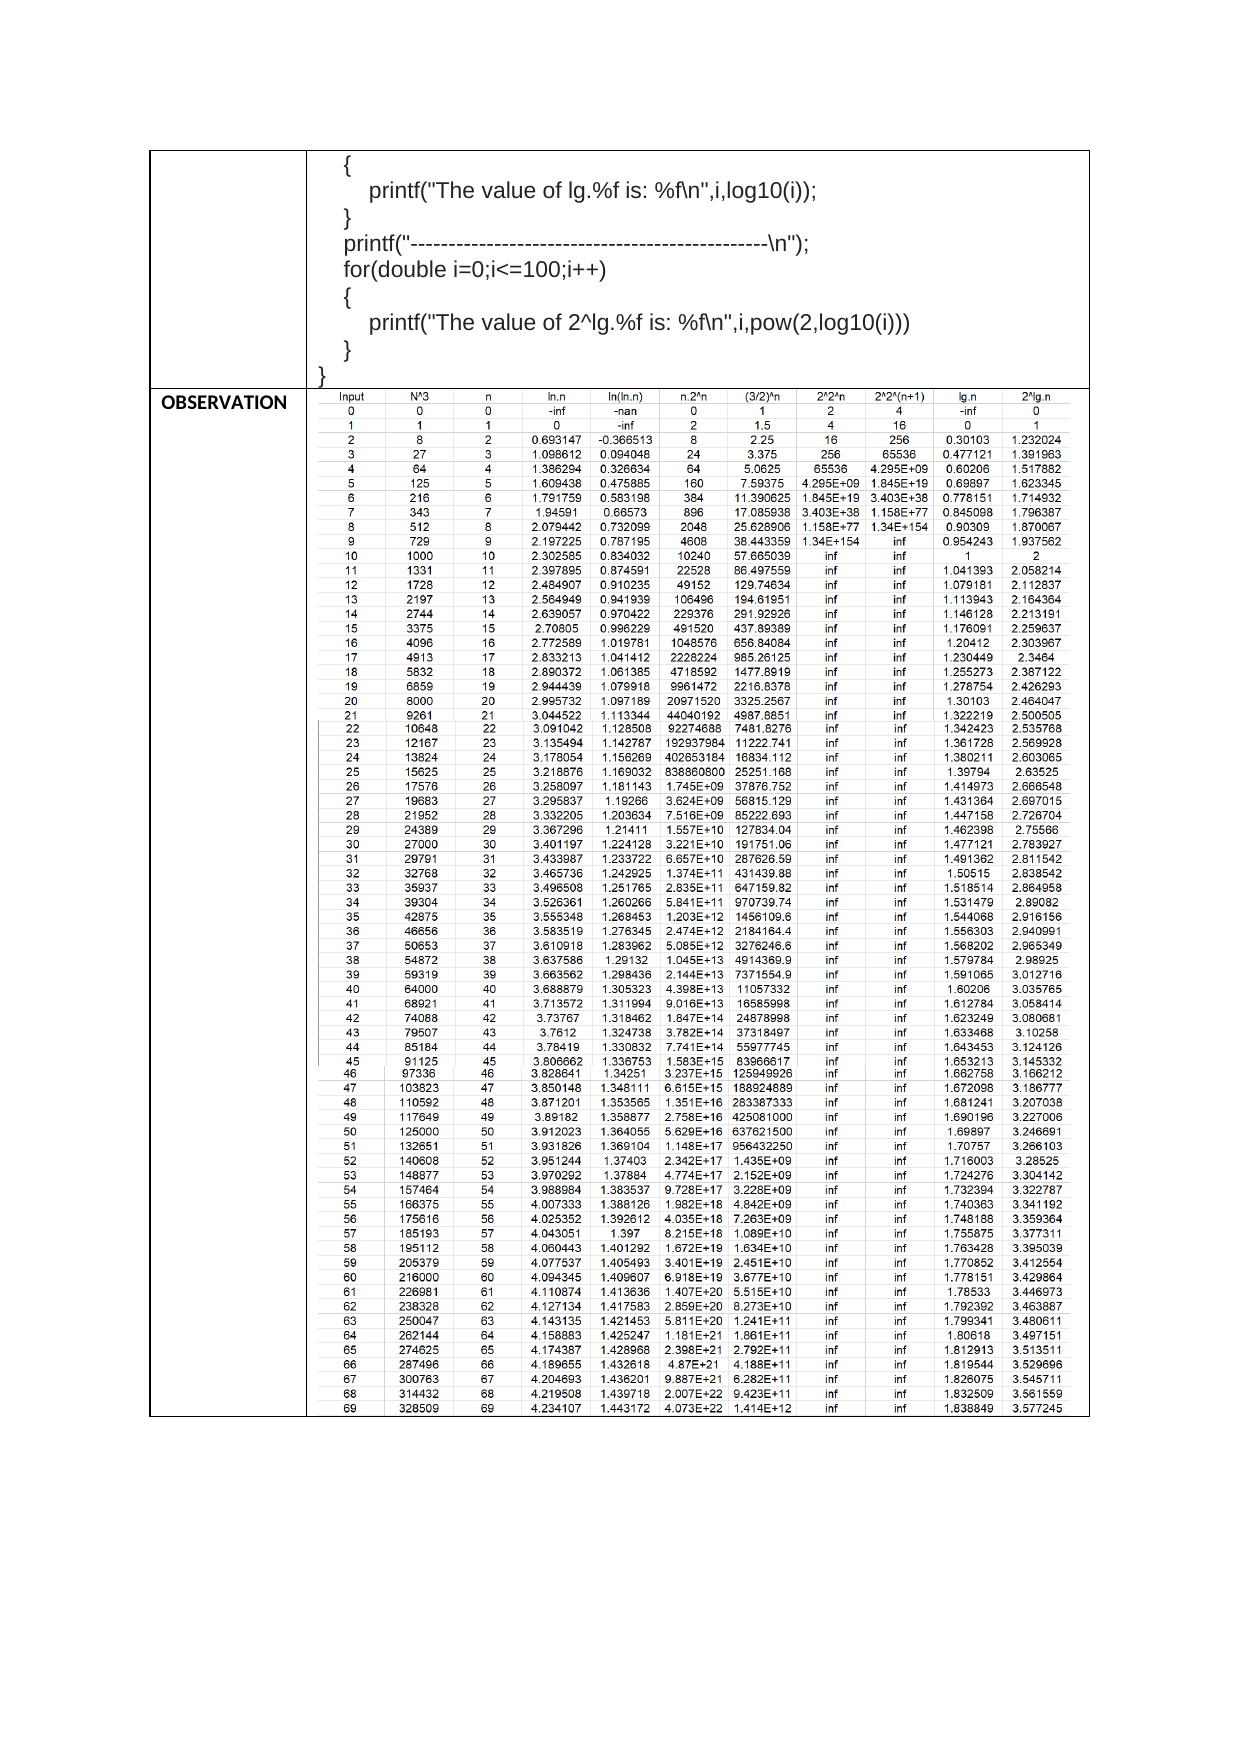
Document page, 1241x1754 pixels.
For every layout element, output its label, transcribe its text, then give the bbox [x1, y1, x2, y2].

table_cell OBSERVATION [151, 389, 306, 1416]
picture [318, 389, 1070, 1416]
table_cell [1070, 389, 1089, 1416]
table_cell [151, 151, 306, 388]
table_cell [307, 389, 318, 1416]
table_cell { printf("The value of lg.%f is: %f\n",i,log10(i)); } printf("-----------------------------------------------\n"); for(double i=0;i<=100;i++) { printf("The value of 2^lg.%f is: %f\n",i,pow(2,log10(i))) } } [307, 151, 1089, 388]
